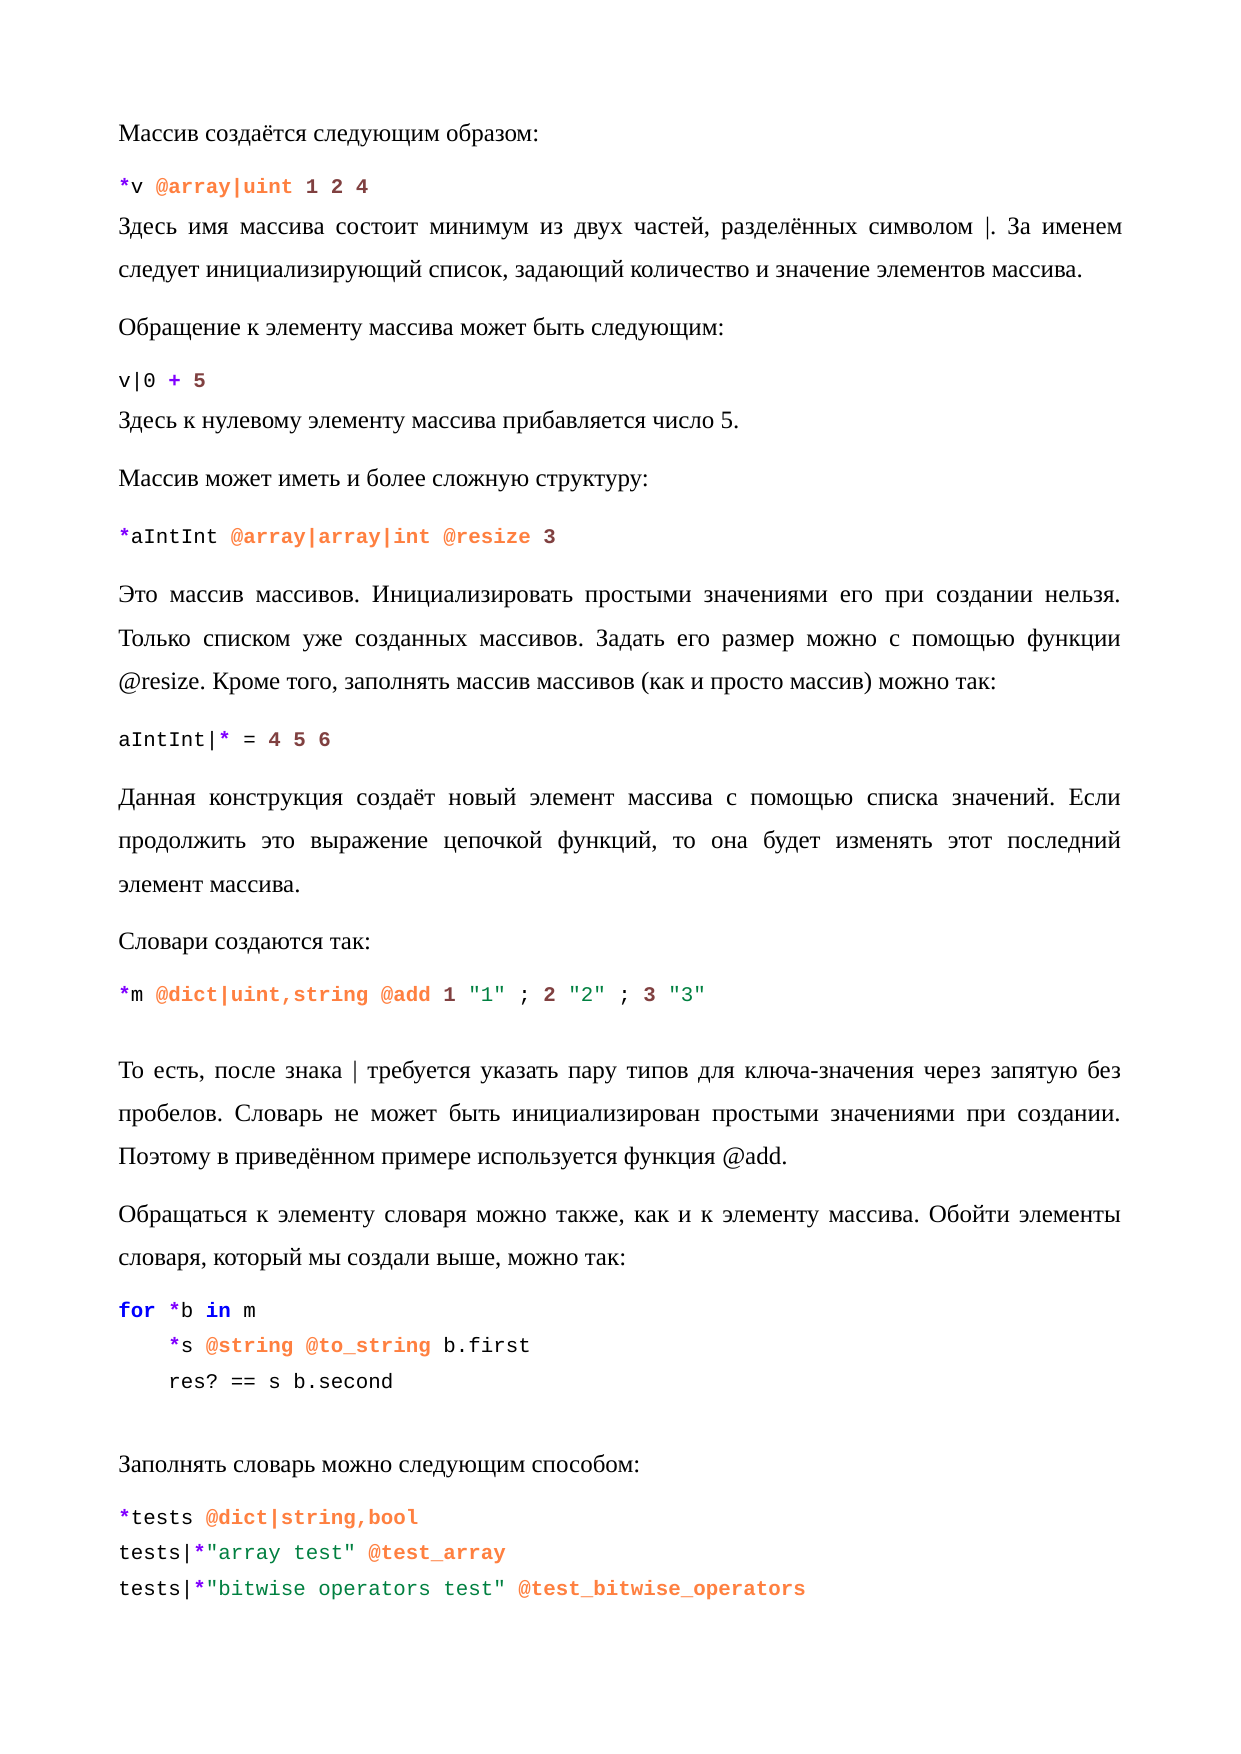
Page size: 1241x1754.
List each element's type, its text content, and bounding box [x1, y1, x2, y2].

text v|0 + 5 [118, 370, 1122, 393]
text tests|*"array test" @test_array [118, 1542, 1122, 1566]
text Здесь имя массива состоит минимум из двух частей, разделённых символом |. За именем следует инициализирующий список, задающий количество и значение элементов массива. [118, 211, 1122, 283]
text for *b in m [118, 1300, 1122, 1323]
text Массив может иметь и более сложную структуру: [118, 463, 1122, 492]
text res? == s b.second [118, 1371, 1122, 1394]
text Словари создаются так: [118, 926, 1122, 955]
text *aIntInt @array|array|int @resize 3 [118, 521, 1122, 550]
text Это массив массивов. Инициализировать простыми значениями его при создании нельзя. Только списком уже созданных массивов. Задать его размер можно с помощью функции @resize. Кроме того, заполнять массив массивов (как и просто массив) можно так: [118, 579, 1122, 694]
text aIntInt|* = 4 5 6 [118, 723, 1122, 753]
text Обращение к элементу массива может быть следующим: [118, 312, 1122, 341]
text Обращаться к элементу словаря можно также, как и к элементу массива. Обойти элементы словаря, который мы создали выше, можно так: [118, 1199, 1122, 1271]
text *s @string @to_string b.first [118, 1335, 1122, 1359]
text tests|*"bitwise operators test" @test_bitwise_operators [118, 1578, 1122, 1601]
text Данная конструкция создаёт новый элемент массива с помощью списка значений. Если продолжить это выражение цепочкой функций, то она будет изменять этот последний элемент массива. [118, 782, 1122, 897]
text Здесь к нулевому элементу массива прибавляется число 5. [118, 405, 1122, 434]
text *v @array|uint 1 2 4 [118, 176, 1122, 199]
text То есть, после знака | требуется указать пару типов для ключа-значения через запятую без пробелов. Словарь не может быть инициализирован простыми значениями при создании. Поэтому в приведённом примере используется функция @add. [118, 1055, 1122, 1170]
text *m @dict|uint,string @add 1 "1" ; 2 "2" ; 3 "3" [118, 984, 1122, 1008]
text Массив создаётся следующим образом: [118, 118, 1122, 147]
text *tests @dict|string,bool [118, 1507, 1122, 1531]
text Заполнять словарь можно следующим способом: [118, 1449, 1122, 1478]
